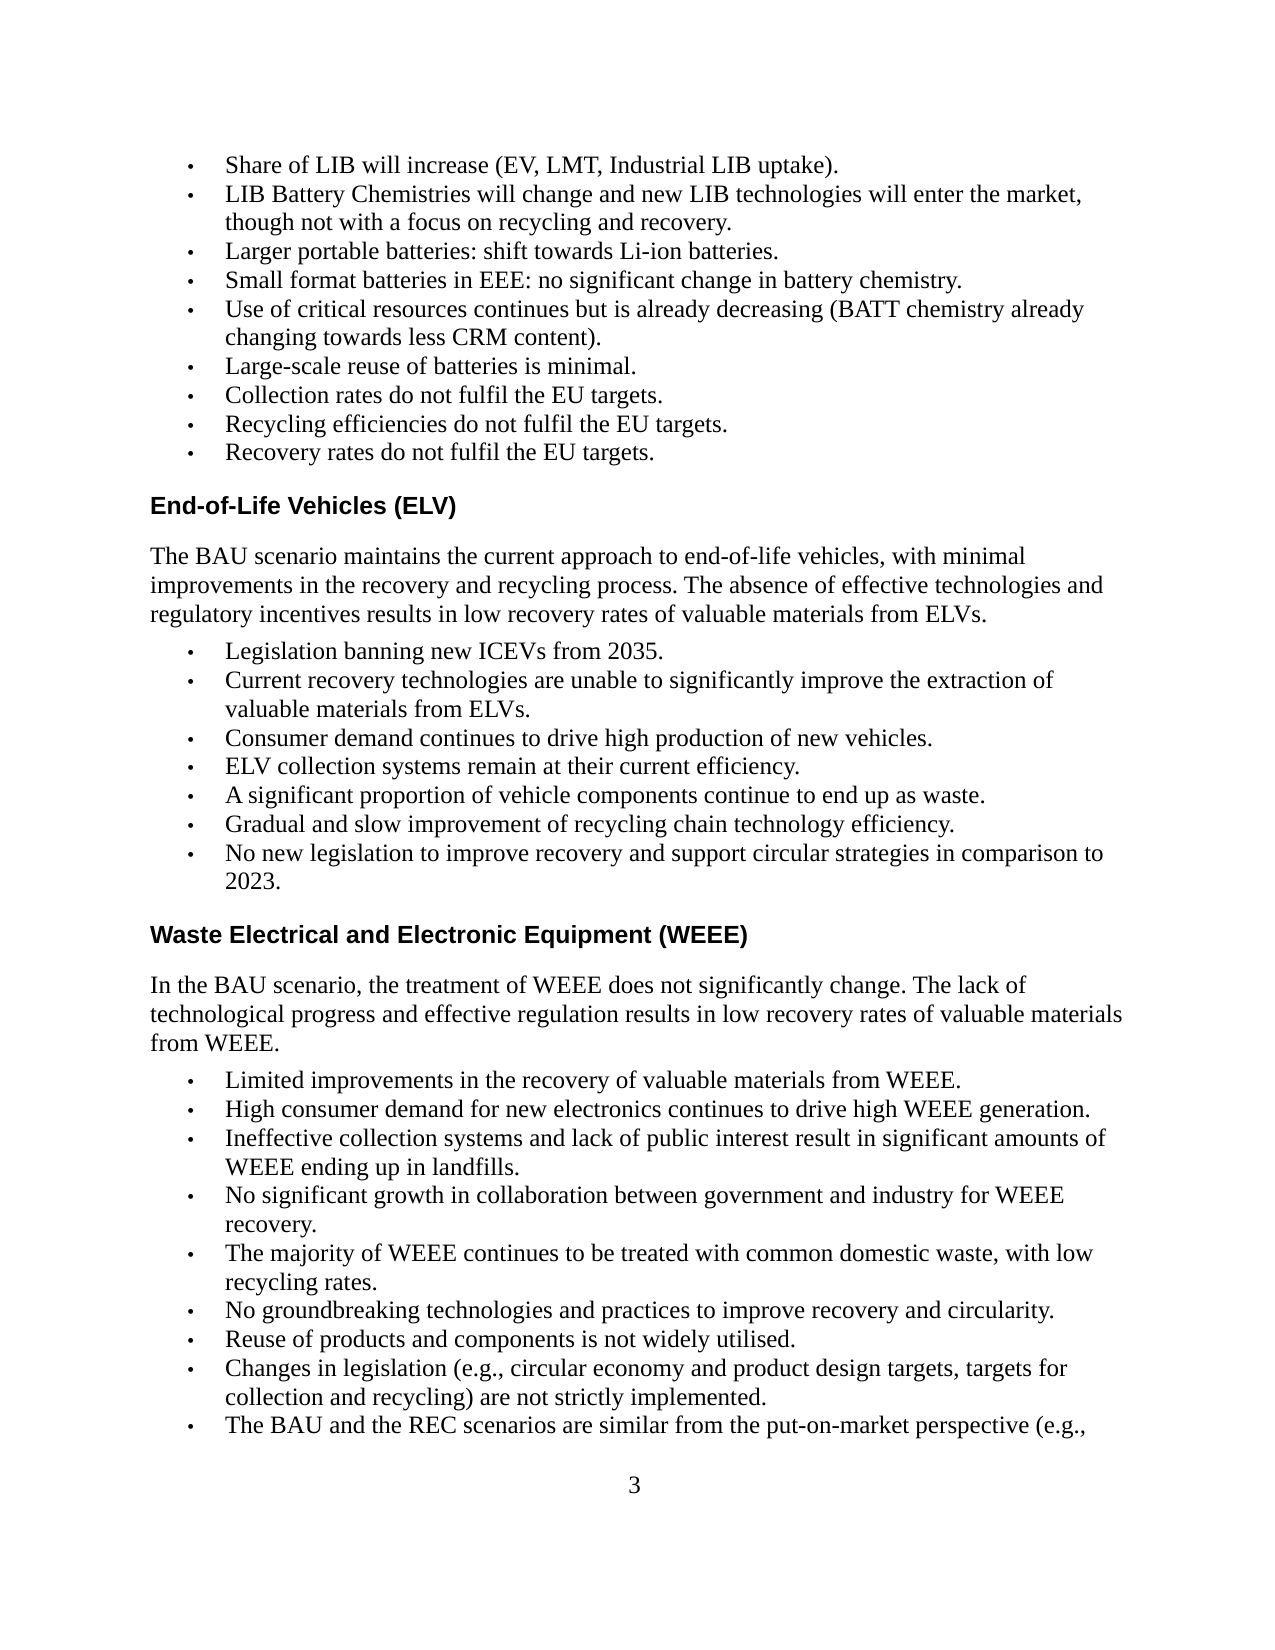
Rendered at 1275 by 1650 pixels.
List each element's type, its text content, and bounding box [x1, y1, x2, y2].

list Current recovery technologies are unable to significantly improve the extraction of valuable materials from ELVs. [187, 665, 1125, 723]
list Share of LIB will increase (EV, LMT, Industrial LIB uptake). [187, 150, 1125, 179]
list ELV collection systems remain at their current efficiency. [187, 751, 1125, 780]
list High consumer demand for new electronics continues to drive high WEEE generation. [187, 1094, 1125, 1123]
list Gradual and slow improvement of recycling chain technology efficiency. [187, 809, 1125, 838]
list Recycling efficiencies do not fulfil the EU targets. [187, 409, 1125, 437]
list Consumer demand continues to drive high production of new vehicles. [187, 723, 1125, 751]
list Small format batteries in EEE: no significant change in battery chemistry. [187, 265, 1125, 294]
list Collection rates do not fulfil the EU targets. [187, 380, 1125, 409]
list Larger portable batteries: shift towards Li-ion batteries. [187, 236, 1125, 265]
list Limited improvements in the recovery of valuable materials from WEEE. [187, 1065, 1125, 1094]
list No new legislation to improve recovery and support circular strategies in comparison to 2023. [187, 838, 1125, 895]
list Large-scale reuse of batteries is minimal. [187, 351, 1125, 380]
list Reuse of products and components is not widely utilised. [187, 1324, 1125, 1353]
list Changes in legislation (e.g., circular economy and product design targets, targets for collection and recycling) are not strictly implemented. [187, 1353, 1125, 1410]
list No groundbreaking technologies and practices to improve recovery and circularity. [187, 1295, 1125, 1324]
list Ineffective collection systems and lack of public interest result in significant amounts of WEEE ending up in landfills. [187, 1123, 1125, 1180]
list Use of critical resources continues but is already decreasing (BATT chemistry already changing towards less CRM content). [187, 294, 1125, 351]
text In the BAU scenario, the treatment of WEEE does not significantly change. The lack of technological progress and effective regulation results in low recovery rates of valuable materials from WEEE. [150, 970, 1125, 1056]
text The BAU scenario maintains the current approach to end-of-life vehicles, with minimal improvements in the recovery and recycling process. The absence of effective technologies and regulatory incentives results in low recovery rates of valuable materials from ELVs. [150, 541, 1125, 627]
list A significant proportion of vehicle components continue to end up as waste. [187, 780, 1125, 809]
list LIB Battery Chemistries will change and new LIB technologies will enter the market, though not with a focus on recycling and recovery. [187, 179, 1125, 236]
list Legislation banning new ICEVs from 2035. [187, 636, 1125, 665]
list The BAU and the REC scenarios are similar from the put-on-market perspective (e.g., [187, 1410, 1125, 1439]
subtitle End-of-Life Vehicles (ELV) [150, 491, 1125, 520]
subtitle Waste Electrical and Electronic Equipment (WEEE) [150, 920, 1125, 949]
list The majority of WEEE continues to be treated with common domestic waste, with low recycling rates. [187, 1238, 1125, 1295]
list Recovery rates do not fulfil the EU targets. [187, 437, 1125, 466]
list No significant growth in collaboration between government and industry for WEEE recovery. [187, 1180, 1125, 1238]
